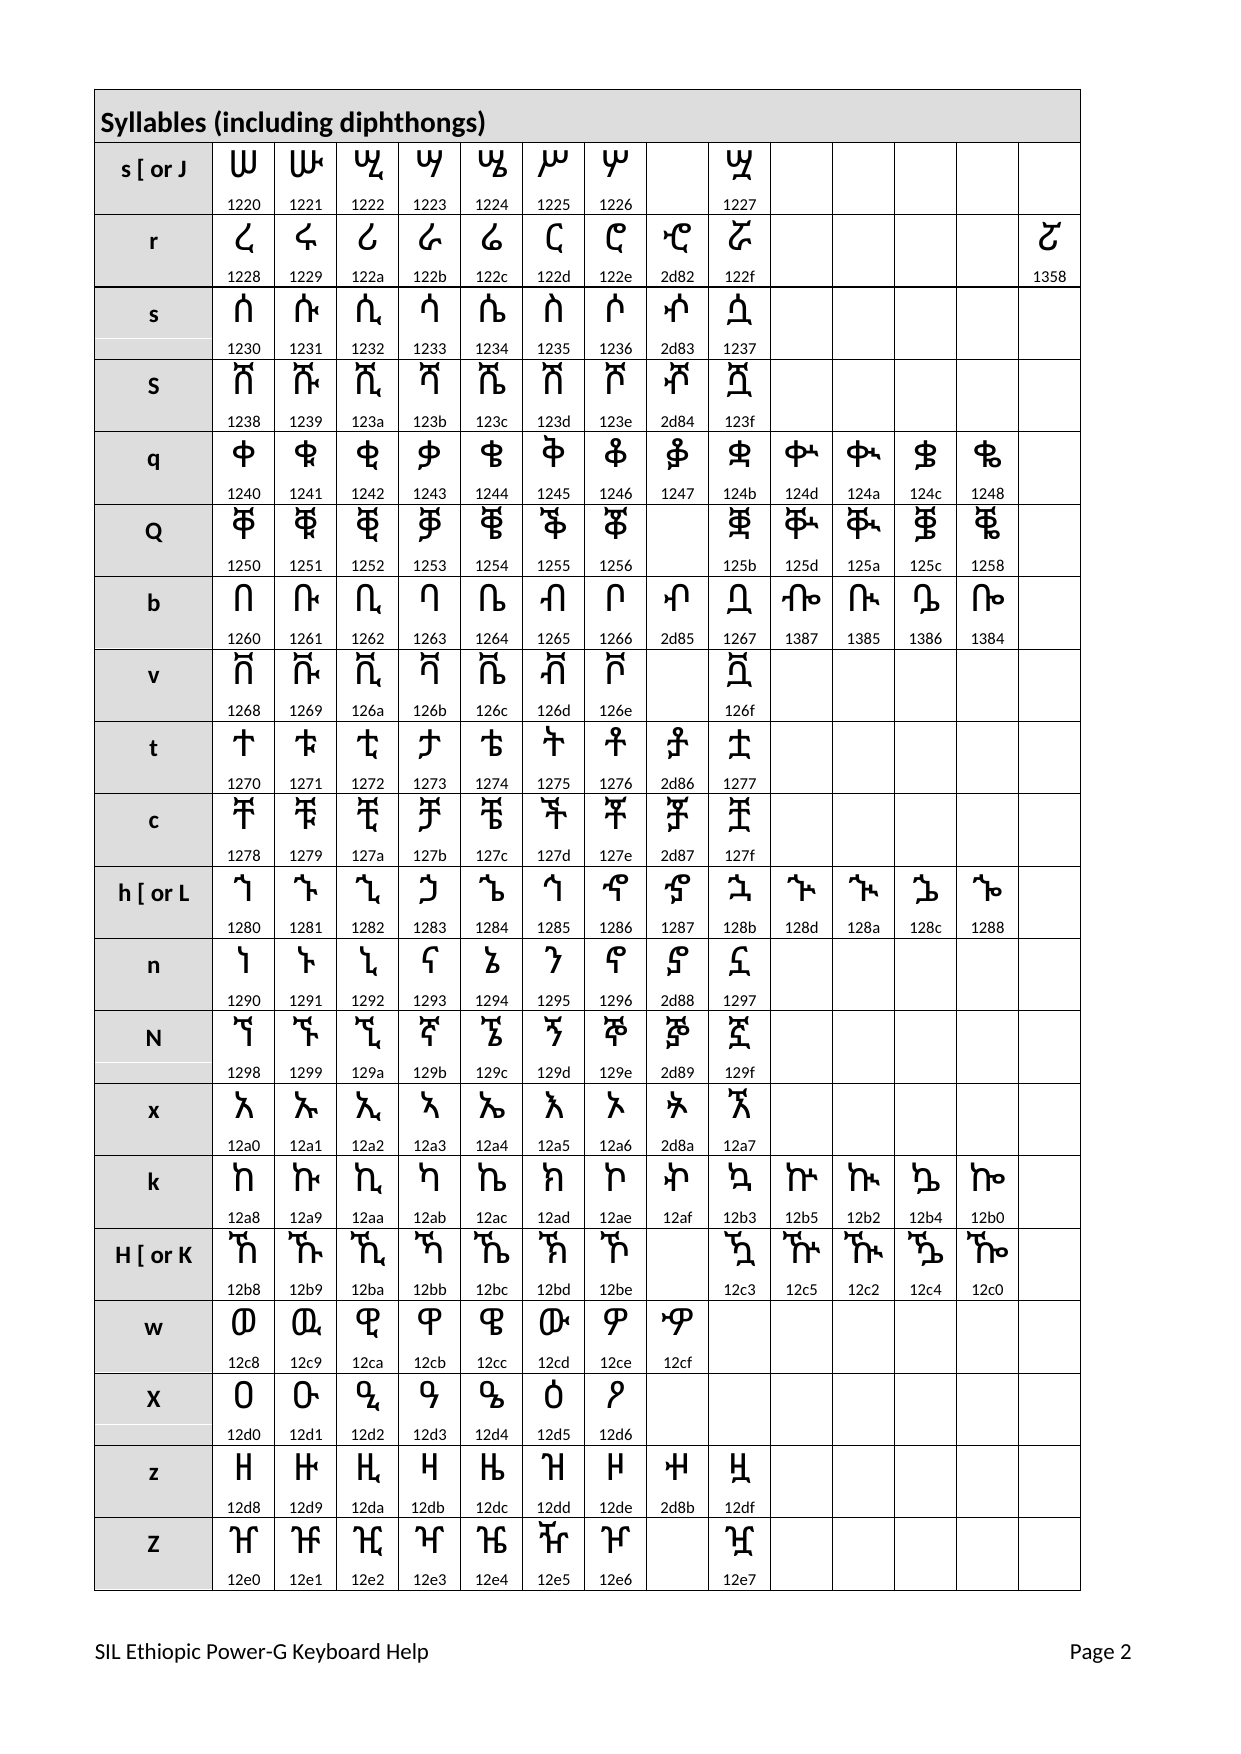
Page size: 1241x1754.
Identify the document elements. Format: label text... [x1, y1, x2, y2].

table_cell [957, 773, 1018, 793]
table_cell [1019, 1374, 1080, 1424]
table_cell [957, 288, 1018, 338]
table_cell ኀ [213, 867, 274, 918]
table_cell 1255 [523, 556, 584, 576]
table_cell ዧ [709, 1518, 770, 1569]
table_cell 1285 [523, 918, 584, 938]
table_cell ቢ [337, 577, 398, 628]
table_cell ኟ [709, 1011, 770, 1062]
table_cell ዌ [461, 1301, 522, 1352]
table_cell [771, 1063, 832, 1083]
table_cell እ [523, 1084, 584, 1135]
table_cell 1272 [337, 773, 398, 793]
table_cell ኚ [337, 1011, 398, 1062]
table_cell [1019, 1301, 1080, 1352]
table_cell [957, 650, 1018, 701]
table_cell ቶ [585, 722, 646, 773]
table_cell 1288 [957, 918, 1018, 938]
table_cell [957, 1301, 1018, 1352]
table_cell ኑ [275, 939, 336, 990]
table_cell [771, 650, 832, 701]
table_cell ኅ [523, 867, 584, 918]
table_cell r [95, 215, 212, 266]
table_cell [1019, 1518, 1080, 1569]
table_cell [833, 794, 894, 845]
table_cell [895, 1063, 956, 1083]
table_cell ᎇ [771, 577, 832, 628]
table_cell ሿ [709, 360, 770, 411]
table_cell [95, 773, 212, 793]
table_cell [895, 1518, 956, 1569]
table_cell ኦ [585, 1084, 646, 1135]
table_cell ዘ [213, 1446, 274, 1497]
table_cell [895, 1497, 956, 1517]
table_cell 1253 [399, 556, 460, 576]
table_cell [957, 1352, 1018, 1372]
table_cell ቻ [399, 794, 460, 845]
table_cell X [95, 1374, 212, 1424]
table_cell 129e [585, 1063, 646, 1083]
table_cell q [95, 432, 212, 483]
table_cell ዛ [399, 1446, 460, 1497]
table_cell [771, 773, 832, 793]
table_cell [895, 939, 956, 990]
table_cell 12bc [461, 1280, 522, 1300]
table_cell ዐ [213, 1374, 274, 1424]
table_cell 1275 [523, 773, 584, 793]
table_cell 12b4 [895, 1207, 956, 1228]
table_cell [957, 339, 1018, 359]
table_cell 12b0 [957, 1207, 1018, 1228]
table_cell [833, 339, 894, 359]
table_cell ሽ [523, 360, 584, 411]
table_cell 12d0 [213, 1425, 274, 1445]
table_cell [771, 939, 832, 990]
table_cell 12ad [523, 1207, 584, 1228]
table_cell 124c [895, 483, 956, 504]
table_cell ሺ [337, 360, 398, 411]
table_cell 12d6 [585, 1425, 646, 1445]
table_cell 12cc [461, 1352, 522, 1372]
table_cell ቓ [399, 505, 460, 556]
table_cell ⶋ [647, 1446, 708, 1497]
table_cell [895, 701, 956, 721]
table_cell 127b [399, 845, 460, 866]
table_cell [1019, 577, 1080, 628]
table_cell 1233 [399, 339, 460, 359]
table_cell ዑ [275, 1374, 336, 1424]
table_cell ᎅ [833, 577, 894, 628]
table_cell ቕ [523, 505, 584, 556]
table_cell 129c [461, 1063, 522, 1083]
table_cell [1019, 1063, 1080, 1083]
table_cell Z [95, 1518, 212, 1569]
table_cell [1019, 432, 1080, 483]
table_cell 1248 [957, 483, 1018, 504]
table_cell [1019, 411, 1080, 431]
table_cell 1224 [461, 194, 522, 214]
table_cell [833, 1518, 894, 1569]
table_cell ቬ [461, 650, 522, 701]
table_cell [647, 1374, 708, 1424]
table_cell 12a7 [709, 1135, 770, 1155]
table_cell ኞ [585, 1011, 646, 1062]
table_cell 1222 [337, 194, 398, 214]
table_cell [833, 194, 894, 214]
table_cell 1234 [461, 339, 522, 359]
table_cell ቩ [275, 650, 336, 701]
table_cell 1291 [275, 990, 336, 1010]
table_cell [1019, 288, 1080, 338]
table_cell 12ae [585, 1207, 646, 1228]
table_cell ዋ [399, 1301, 460, 1352]
table_cell [1019, 1280, 1080, 1300]
table_cell 1385 [833, 628, 894, 648]
table_cell [1019, 143, 1080, 194]
table_cell [1019, 1352, 1080, 1372]
table_cell ዞ [585, 1446, 646, 1497]
table_cell ሣ [399, 143, 460, 194]
table_cell [833, 1135, 894, 1155]
table_cell ቜ [895, 505, 956, 556]
table_cell 12cb [399, 1352, 460, 1372]
table_cell 12b3 [709, 1207, 770, 1228]
table_cell ዖ [585, 1374, 646, 1424]
table_cell ቨ [213, 650, 274, 701]
table_cell ዀ [957, 1229, 1018, 1280]
table_cell [1019, 1497, 1080, 1517]
table_cell ቤ [461, 577, 522, 628]
table_cell c [95, 794, 212, 845]
table_cell 1237 [709, 339, 770, 359]
table_cell ኛ [399, 1011, 460, 1062]
table_cell ኢ [337, 1084, 398, 1135]
table_cell 12a1 [275, 1135, 336, 1155]
table_cell ብ [523, 577, 584, 628]
table_cell 128a [833, 918, 894, 938]
table_cell [895, 215, 956, 266]
table_cell 122d [523, 266, 584, 286]
table_cell 1242 [337, 483, 398, 504]
table_cell ቪ [337, 650, 398, 701]
table_cell 12a6 [585, 1135, 646, 1155]
table_cell [95, 1425, 212, 1445]
table_cell ዊ [337, 1301, 398, 1352]
table_cell 12af [647, 1207, 708, 1228]
table_cell [957, 845, 1018, 866]
table_cell [895, 339, 956, 359]
table_cell ቇ [647, 432, 708, 483]
table_cell ሮ [585, 215, 646, 266]
table_cell 2d88 [647, 990, 708, 1010]
table_cell 1292 [337, 990, 398, 1010]
table_cell [833, 1374, 894, 1424]
table_cell ኂ [337, 867, 398, 918]
table_cell ቡ [275, 577, 336, 628]
table_cell ቈ [957, 432, 1018, 483]
table_cell [895, 143, 956, 194]
table_cell 1266 [585, 628, 646, 648]
table_cell 1387 [771, 628, 832, 648]
table_cell 1250 [213, 556, 274, 576]
table_cell ቂ [337, 432, 398, 483]
table_cell [957, 990, 1018, 1010]
table_cell 12ca [337, 1352, 398, 1372]
table_cell 1269 [275, 701, 336, 721]
table_cell [1019, 483, 1080, 504]
table_cell 1260 [213, 628, 274, 648]
table_cell 12d9 [275, 1497, 336, 1517]
table_cell [895, 1011, 956, 1062]
table_cell [95, 411, 212, 431]
table_cell 128c [895, 918, 956, 938]
table_cell ኽ [523, 1229, 584, 1280]
table_cell [895, 194, 956, 214]
table_cell 125b [709, 556, 770, 576]
table_cell 122c [461, 266, 522, 286]
table_cell ኍ [771, 867, 832, 918]
table_cell 1294 [461, 990, 522, 1010]
table_cell ዝ [523, 1446, 584, 1497]
table_cell 2d83 [647, 339, 708, 359]
table_cell 122e [585, 266, 646, 286]
table_cell ⶄ [647, 360, 708, 411]
table_cell ኁ [275, 867, 336, 918]
table_cell ት [523, 722, 584, 773]
table_cell 12e0 [213, 1569, 274, 1589]
table_cell 129f [709, 1063, 770, 1083]
table_cell [833, 360, 894, 411]
table_cell 12c0 [957, 1280, 1018, 1300]
table_cell [647, 1280, 708, 1300]
table_cell ሼ [461, 360, 522, 411]
table_cell 1282 [337, 918, 398, 938]
table_cell ኵ [771, 1156, 832, 1207]
table_cell [1019, 939, 1080, 990]
table_cell [95, 194, 212, 214]
table_cell ቴ [461, 722, 522, 773]
table_cell 12c3 [709, 1280, 770, 1300]
table_cell ኝ [523, 1011, 584, 1062]
table_cell ክ [523, 1156, 584, 1207]
table_cell 129a [337, 1063, 398, 1083]
table_cell ስ [523, 288, 584, 338]
table_cell [771, 1011, 832, 1062]
table_cell 122a [337, 266, 398, 286]
table_cell 1263 [399, 628, 460, 648]
table_cell 12da [337, 1497, 398, 1517]
table_cell 1235 [523, 339, 584, 359]
table_cell [833, 990, 894, 1010]
table_cell ሧ [709, 143, 770, 194]
table_cell 127d [523, 845, 584, 866]
table_cell ዄ [895, 1229, 956, 1280]
table_cell 126c [461, 701, 522, 721]
table_cell [95, 845, 212, 866]
table_cell [895, 990, 956, 1010]
table_cell [957, 1497, 1018, 1517]
table_cell [647, 194, 708, 214]
table_cell 1221 [275, 194, 336, 214]
table_cell 1231 [275, 339, 336, 359]
table_cell [771, 794, 832, 845]
table_cell [95, 1207, 212, 1228]
table_cell [833, 845, 894, 866]
table_cell [771, 1497, 832, 1517]
table_cell [833, 143, 894, 194]
table_cell 127f [709, 845, 770, 866]
table_cell ሢ [337, 143, 398, 194]
table_cell ሷ [709, 288, 770, 338]
table_cell 125a [833, 556, 894, 576]
table_cell 129d [523, 1063, 584, 1083]
table_cell 123c [461, 411, 522, 431]
table_cell አ [213, 1084, 274, 1135]
table_cell [895, 1301, 956, 1352]
table_cell ዒ [337, 1374, 398, 1424]
table_cell S [95, 360, 212, 411]
table_cell ኧ [709, 1084, 770, 1135]
table_cell 123e [585, 411, 646, 431]
table_cell [771, 288, 832, 338]
table_cell [895, 1425, 956, 1445]
table_cell [771, 194, 832, 214]
table_cell ቁ [275, 432, 336, 483]
table_cell 126b [399, 701, 460, 721]
table_cell ሲ [337, 288, 398, 338]
table_cell ቝ [771, 505, 832, 556]
table_cell 1239 [275, 411, 336, 431]
table_cell [95, 483, 212, 504]
table_cell [771, 1084, 832, 1135]
table_cell [1019, 1569, 1080, 1589]
table_cell [833, 1063, 894, 1083]
table_cell ኸ [213, 1229, 274, 1280]
table_cell 12ac [461, 1207, 522, 1228]
table_cell [957, 143, 1018, 194]
table_cell N [95, 1011, 212, 1062]
table_cell 12dd [523, 1497, 584, 1517]
table_cell v [95, 650, 212, 701]
table_cell 12c4 [895, 1280, 956, 1300]
table_cell 1230 [213, 339, 274, 359]
table_cell ቿ [709, 794, 770, 845]
table_cell [833, 701, 894, 721]
table_cell [957, 215, 1018, 266]
table_cell ከ [213, 1156, 274, 1207]
table_cell 12e1 [275, 1569, 336, 1589]
table_cell 12e2 [337, 1569, 398, 1589]
table_cell [771, 1135, 832, 1155]
table_cell ዏ [647, 1301, 708, 1352]
table_cell 12a0 [213, 1135, 274, 1155]
table_cell ኾ [585, 1229, 646, 1280]
table_cell [95, 628, 212, 648]
table_cell ኄ [461, 867, 522, 918]
table_cell [833, 411, 894, 431]
table_cell [1019, 773, 1080, 793]
table_cell ሪ [337, 215, 398, 266]
table_cell h [ or L [95, 867, 212, 918]
table_cell [771, 215, 832, 266]
table_cell s [95, 288, 212, 338]
table_cell 127c [461, 845, 522, 866]
table_cell [833, 266, 894, 286]
table_cell 12c9 [275, 1352, 336, 1372]
table_cell ቑ [275, 505, 336, 556]
table_cell 1271 [275, 773, 336, 793]
table_cell 12b9 [275, 1280, 336, 1300]
table_cell t [95, 722, 212, 773]
table_cell ኙ [275, 1011, 336, 1062]
table_cell 1276 [585, 773, 646, 793]
table_cell [95, 266, 212, 286]
table_cell 12aa [337, 1207, 398, 1228]
table_cell 12e6 [585, 1569, 646, 1589]
table_cell 1286 [585, 918, 646, 938]
table_cell ኹ [275, 1229, 336, 1280]
table_cell 12bd [523, 1280, 584, 1300]
table_cell ሳ [399, 288, 460, 338]
table_cell [833, 215, 894, 266]
table_cell [1019, 1135, 1080, 1155]
table_cell 1254 [461, 556, 522, 576]
table_cell 1358 [1019, 266, 1080, 286]
table_cell ቐ [213, 505, 274, 556]
table_cell [957, 1135, 1018, 1155]
table_cell [1019, 556, 1080, 576]
table_cell ዂ [833, 1229, 894, 1280]
table_cell [1019, 794, 1080, 845]
table_cell 12cd [523, 1352, 584, 1372]
table_cell [895, 1352, 956, 1372]
table_cell [95, 1063, 212, 1083]
table_cell ኣ [399, 1084, 460, 1135]
table_cell 1220 [213, 194, 274, 214]
table_cell ኖ [585, 939, 646, 990]
table_cell 2d82 [647, 266, 708, 286]
table_cell [1019, 194, 1080, 214]
table_cell ኇ [647, 867, 708, 918]
table_cell [647, 701, 708, 721]
table_cell 1238 [213, 411, 274, 431]
table_cell ዉ [275, 1301, 336, 1352]
table_cell 12ab [399, 1207, 460, 1228]
table_cell [771, 1301, 832, 1352]
table_cell [895, 288, 956, 338]
table_cell 12a9 [275, 1207, 336, 1228]
table_cell [1019, 867, 1080, 918]
table_cell ኆ [585, 867, 646, 918]
table_cell 123b [399, 411, 460, 431]
table_cell ዠ [213, 1518, 274, 1569]
table_cell [957, 1425, 1018, 1445]
table_cell [709, 1301, 770, 1352]
table_cell [1019, 360, 1080, 411]
table_cell 2d85 [647, 628, 708, 648]
table_cell [833, 722, 894, 773]
table_cell 12d8 [213, 1497, 274, 1517]
table_cell ሯ [709, 215, 770, 266]
table_cell ሥ [523, 143, 584, 194]
table_cell 1261 [275, 628, 336, 648]
table_cell z [95, 1446, 212, 1497]
table_cell 1223 [399, 194, 460, 214]
table_cell 2d8b [647, 1497, 708, 1517]
table_cell ረ [213, 215, 274, 266]
table_cell ዥ [523, 1518, 584, 1569]
table_cell [895, 650, 956, 701]
table_cell [1019, 701, 1080, 721]
table_cell 1227 [709, 194, 770, 214]
table_cell 1270 [213, 773, 274, 793]
table_cell ዤ [461, 1518, 522, 1569]
table_cell ኘ [213, 1011, 274, 1062]
table_cell ሻ [399, 360, 460, 411]
table_cell 1265 [523, 628, 584, 648]
table_cell [833, 1084, 894, 1135]
table_cell [95, 701, 212, 721]
table_cell ኜ [461, 1011, 522, 1062]
table_cell 1244 [461, 483, 522, 504]
table_cell 12bb [399, 1280, 460, 1300]
table_cell 12d2 [337, 1425, 398, 1445]
table_cell ᎆ [895, 577, 956, 628]
table_cell 12e3 [399, 1569, 460, 1589]
table_cell 1246 [585, 483, 646, 504]
table_cell [895, 794, 956, 845]
table_cell [1019, 918, 1080, 938]
table_cell [833, 1352, 894, 1372]
table_cell 12e5 [523, 1569, 584, 1589]
table_cell ቦ [585, 577, 646, 628]
table_cell ራ [399, 215, 460, 266]
table_cell 1297 [709, 990, 770, 1010]
table_cell 1241 [275, 483, 336, 504]
table_cell [1019, 628, 1080, 648]
table_cell 1247 [647, 483, 708, 504]
table_cell [95, 990, 212, 1010]
table_cell ቔ [461, 505, 522, 556]
table_cell [833, 1569, 894, 1589]
table_cell [895, 1374, 956, 1424]
table_cell 12b2 [833, 1207, 894, 1228]
table_cell 2d84 [647, 411, 708, 431]
table_cell b [95, 577, 212, 628]
table_cell 12c2 [833, 1280, 894, 1300]
table_cell [95, 1280, 212, 1300]
table_cell ቮ [585, 650, 646, 701]
table_cell 1251 [275, 556, 336, 576]
table_cell [95, 1497, 212, 1517]
table_cell [647, 556, 708, 576]
table_cell ኻ [399, 1229, 460, 1280]
table_cell ሶ [585, 288, 646, 338]
table_cell 12c8 [213, 1352, 274, 1372]
table_cell [95, 1135, 212, 1155]
table_cell 12b5 [771, 1207, 832, 1228]
table_cell ቃ [399, 432, 460, 483]
table_cell [895, 722, 956, 773]
table_cell ው [523, 1301, 584, 1352]
table_cell [771, 1374, 832, 1424]
table_cell ሹ [275, 360, 336, 411]
table_cell ሸ [213, 360, 274, 411]
table_cell [833, 773, 894, 793]
table_cell ⶈ [647, 939, 708, 990]
table_cell [957, 794, 1018, 845]
table_cell 1236 [585, 339, 646, 359]
table_cell ን [523, 939, 584, 990]
table_cell [647, 1425, 708, 1445]
table_cell 12a3 [399, 1135, 460, 1155]
table_cell 2d89 [647, 1063, 708, 1083]
table_cell ⶇ [647, 794, 708, 845]
table_cell [771, 1569, 832, 1589]
table_cell 12de [585, 1497, 646, 1517]
table_cell ᎄ [957, 577, 1018, 628]
table_cell [647, 1229, 708, 1280]
table_cell ኰ [957, 1156, 1018, 1207]
table_cell 12be [585, 1280, 646, 1300]
table_cell ካ [399, 1156, 460, 1207]
table_cell [771, 143, 832, 194]
table_cell [1019, 1229, 1080, 1280]
table_cell 12d1 [275, 1425, 336, 1445]
table_cell 126d [523, 701, 584, 721]
table_cell ቲ [337, 722, 398, 773]
table_cell 124b [709, 483, 770, 504]
table_cell ኺ [337, 1229, 398, 1280]
table_cell ቛ [709, 505, 770, 556]
table_cell [95, 556, 212, 576]
table_cell 1296 [585, 990, 646, 1010]
table_cell 1290 [213, 990, 274, 1010]
table_cell [895, 1569, 956, 1589]
table_cell ር [523, 215, 584, 266]
table_cell ቌ [895, 432, 956, 483]
table_cell [957, 701, 1018, 721]
table_cell ቅ [523, 432, 584, 483]
table_cell ሩ [275, 215, 336, 266]
table_cell [771, 1425, 832, 1445]
table_cell ቒ [337, 505, 398, 556]
table_cell ዃ [709, 1229, 770, 1280]
table_cell 1298 [213, 1063, 274, 1083]
table_cell ቧ [709, 577, 770, 628]
table_cell በ [213, 577, 274, 628]
table_cell ፘ [1019, 215, 1080, 266]
table_cell ⶆ [647, 722, 708, 773]
table_cell 125d [771, 556, 832, 576]
table_cell 12e4 [461, 1569, 522, 1589]
table_cell 1268 [213, 701, 274, 721]
table_cell 12cf [647, 1352, 708, 1372]
table_cell [895, 1084, 956, 1135]
table_cell [771, 411, 832, 431]
table_cell [957, 360, 1018, 411]
table_cell 12d5 [523, 1425, 584, 1445]
table_cell 1287 [647, 918, 708, 938]
table_cell [895, 1135, 956, 1155]
table_cell [833, 288, 894, 338]
table_cell ሴ [461, 288, 522, 338]
table_cell ቱ [275, 722, 336, 773]
table_cell 126a [337, 701, 398, 721]
table_cell ኊ [833, 867, 894, 918]
table_cell ኼ [461, 1229, 522, 1280]
table_cell ዕ [523, 1374, 584, 1424]
table_cell ዅ [771, 1229, 832, 1280]
table_cell 2d87 [647, 845, 708, 866]
table_cell ቘ [957, 505, 1018, 556]
table_cell 12c5 [771, 1280, 832, 1300]
table_cell 126f [709, 701, 770, 721]
table_cell ዢ [337, 1518, 398, 1569]
table_cell [957, 939, 1018, 990]
table_cell ሡ [275, 143, 336, 194]
table_cell [647, 650, 708, 701]
table_cell [957, 1569, 1018, 1589]
table_cell ዚ [337, 1446, 398, 1497]
table_cell 1256 [585, 556, 646, 576]
table_cell 12a4 [461, 1135, 522, 1155]
table_cell 127a [337, 845, 398, 866]
table_cell 12a5 [523, 1135, 584, 1155]
table_cell [957, 722, 1018, 773]
table_cell 123a [337, 411, 398, 431]
table_cell ሬ [461, 215, 522, 266]
table_cell 129b [399, 1063, 460, 1083]
table_cell 1284 [461, 918, 522, 938]
table_cell ቺ [337, 794, 398, 845]
table_cell ቊ [833, 432, 894, 483]
table_cell [771, 266, 832, 286]
table_cell ቹ [275, 794, 336, 845]
table_cell ዣ [399, 1518, 460, 1569]
table_cell ኲ [833, 1156, 894, 1207]
table_cell ቾ [585, 794, 646, 845]
table_cell ባ [399, 577, 460, 628]
table_cell ሱ [275, 288, 336, 338]
table_cell ኌ [895, 867, 956, 918]
table_cell [95, 1352, 212, 1372]
table_cell [957, 411, 1018, 431]
table_cell 1243 [399, 483, 460, 504]
table_cell [709, 1425, 770, 1445]
table_cell [95, 918, 212, 938]
table_cell [771, 701, 832, 721]
table_cell [895, 411, 956, 431]
table_cell 127e [585, 845, 646, 866]
table_cell 1245 [523, 483, 584, 504]
table_cell 128b [709, 918, 770, 938]
table_cell [957, 1011, 1018, 1062]
table_cell 12ba [337, 1280, 398, 1300]
table_cell 1277 [709, 773, 770, 793]
table_cell 1228 [213, 266, 274, 286]
table_cell ኮ [585, 1156, 646, 1207]
table_cell ሾ [585, 360, 646, 411]
table_cell [771, 1518, 832, 1569]
table_cell ቫ [399, 650, 460, 701]
table_cell [833, 650, 894, 701]
table_cell 122f [709, 266, 770, 286]
table_cell w [95, 1301, 212, 1352]
table_cell ቷ [709, 722, 770, 773]
table_cell n [95, 939, 212, 990]
table_cell [957, 1446, 1018, 1497]
table_cell ዡ [275, 1518, 336, 1569]
table_cell ዓ [399, 1374, 460, 1424]
table_cell [833, 1446, 894, 1497]
table_cell ወ [213, 1301, 274, 1352]
table_cell ታ [399, 722, 460, 773]
table_cell ኬ [461, 1156, 522, 1207]
table_cell ⶂ [647, 215, 708, 266]
table_cell ሠ [213, 143, 274, 194]
table_cell 12a2 [337, 1135, 398, 1155]
table_cell 1295 [523, 990, 584, 1010]
table_cell ሤ [461, 143, 522, 194]
table_cell [957, 1063, 1018, 1083]
table_cell 123f [709, 411, 770, 431]
table_cell ዔ [461, 1374, 522, 1424]
table_cell ኒ [337, 939, 398, 990]
table_cell ኃ [399, 867, 460, 918]
table_cell [771, 1352, 832, 1372]
table_cell [709, 1374, 770, 1424]
table_cell ቀ [213, 432, 274, 483]
table_cell ዜ [461, 1446, 522, 1497]
table_cell 1278 [213, 845, 274, 866]
table_cell ቼ [461, 794, 522, 845]
table_cell [957, 194, 1018, 214]
table_cell [647, 143, 708, 194]
table_cell [1019, 1207, 1080, 1228]
table_cell ዎ [585, 1301, 646, 1352]
table_cell 1264 [461, 628, 522, 648]
table_cell [771, 845, 832, 866]
table_cell [833, 1011, 894, 1062]
table_cell [895, 773, 956, 793]
table_cell [709, 1352, 770, 1372]
table_cell ሰ [213, 288, 274, 338]
table_cell [1019, 505, 1080, 556]
table_cell [1019, 722, 1080, 773]
table_cell ኋ [709, 867, 770, 918]
table_cell ቍ [771, 432, 832, 483]
table_cell 123d [523, 411, 584, 431]
table_header Syllables (including diphthongs) [95, 90, 1080, 142]
table_cell 1274 [461, 773, 522, 793]
table_cell [1019, 1156, 1080, 1207]
table_cell ቋ [709, 432, 770, 483]
table_cell 12a8 [213, 1207, 274, 1228]
table_cell [833, 1497, 894, 1517]
table_cell [1019, 990, 1080, 1010]
table_cell ሦ [585, 143, 646, 194]
table_cell 1280 [213, 918, 274, 938]
table_cell [647, 1569, 708, 1589]
table_cell 1225 [523, 194, 584, 214]
table_cell ኤ [461, 1084, 522, 1135]
table_cell 1232 [337, 339, 398, 359]
table_cell 12d4 [461, 1425, 522, 1445]
table_cell [895, 266, 956, 286]
table_cell ⶊ [647, 1084, 708, 1135]
table_cell k [95, 1156, 212, 1207]
table_cell 2d8a [647, 1135, 708, 1155]
table_cell 1293 [399, 990, 460, 1010]
table_cell 1384 [957, 628, 1018, 648]
table_cell [95, 339, 212, 359]
table_cell 1299 [275, 1063, 336, 1083]
table_cell ች [523, 794, 584, 845]
table_cell [771, 360, 832, 411]
table_cell [957, 266, 1018, 286]
table_cell [771, 339, 832, 359]
table_cell 12b8 [213, 1280, 274, 1300]
table_cell 124d [771, 483, 832, 504]
table_cell 1283 [399, 918, 460, 938]
table_cell 1279 [275, 845, 336, 866]
table_cell [647, 1518, 708, 1569]
table_cell [1019, 1011, 1080, 1062]
table_cell H [ or K [95, 1229, 212, 1280]
table_cell ኳ [709, 1156, 770, 1207]
table_cell [95, 1569, 212, 1589]
table_cell ⶅ [647, 577, 708, 628]
table_cell [957, 1084, 1018, 1135]
table_cell 1273 [399, 773, 460, 793]
table_cell ኔ [461, 939, 522, 990]
table_cell ኩ [275, 1156, 336, 1207]
table_cell Q [95, 505, 212, 556]
table_cell ነ [213, 939, 274, 990]
table_cell ኗ [709, 939, 770, 990]
table_cell [895, 1446, 956, 1497]
table_cell [833, 1301, 894, 1352]
table_cell [833, 939, 894, 990]
table_cell [771, 1446, 832, 1497]
table_cell 1267 [709, 628, 770, 648]
table_cell ቭ [523, 650, 584, 701]
table_cell 1229 [275, 266, 336, 286]
table_cell 122b [399, 266, 460, 286]
table_cell 128d [771, 918, 832, 938]
table_cell [895, 360, 956, 411]
table_cell [1019, 1084, 1080, 1135]
table_cell [1019, 650, 1080, 701]
table_cell ⶃ [647, 288, 708, 338]
table_cell ና [399, 939, 460, 990]
table_cell 12e7 [709, 1569, 770, 1589]
table_cell 2d86 [647, 773, 708, 793]
table_cell ⶉ [647, 1011, 708, 1062]
table_cell ቯ [709, 650, 770, 701]
table_cell [957, 1374, 1018, 1424]
table_cell ተ [213, 722, 274, 773]
table_cell 1281 [275, 918, 336, 938]
table_cell 126e [585, 701, 646, 721]
table_cell 124a [833, 483, 894, 504]
table_cell 12d3 [399, 1425, 460, 1445]
table_cell ኡ [275, 1084, 336, 1135]
table_cell [1019, 1446, 1080, 1497]
table_cell ቚ [833, 505, 894, 556]
table_cell ኪ [337, 1156, 398, 1207]
table_cell 12df [709, 1497, 770, 1517]
table_cell ቖ [585, 505, 646, 556]
table_cell 12ce [585, 1352, 646, 1372]
table_cell ኯ [647, 1156, 708, 1207]
table_cell [833, 1425, 894, 1445]
table_cell [895, 845, 956, 866]
table_cell 1226 [585, 194, 646, 214]
table_cell [1019, 1425, 1080, 1445]
table_cell 1258 [957, 556, 1018, 576]
table_cell ዦ [585, 1518, 646, 1569]
table_cell [1019, 845, 1080, 866]
table_cell 12dc [461, 1497, 522, 1517]
table_cell [771, 722, 832, 773]
table_cell ዙ [275, 1446, 336, 1497]
table_cell ዟ [709, 1446, 770, 1497]
table_cell 1240 [213, 483, 274, 504]
table_cell s [ or J [95, 143, 212, 194]
table_cell 1262 [337, 628, 398, 648]
table_cell 12db [399, 1497, 460, 1517]
table_cell ቆ [585, 432, 646, 483]
table_cell [771, 990, 832, 1010]
table_cell [647, 505, 708, 556]
table_cell [957, 1518, 1018, 1569]
table_cell ኈ [957, 867, 1018, 918]
table_cell ቸ [213, 794, 274, 845]
table_cell ኴ [895, 1156, 956, 1207]
table_cell ቄ [461, 432, 522, 483]
table_cell 1252 [337, 556, 398, 576]
table_cell x [95, 1084, 212, 1135]
table_cell 1386 [895, 628, 956, 648]
table_cell [1019, 339, 1080, 359]
table_cell 125c [895, 556, 956, 576]
